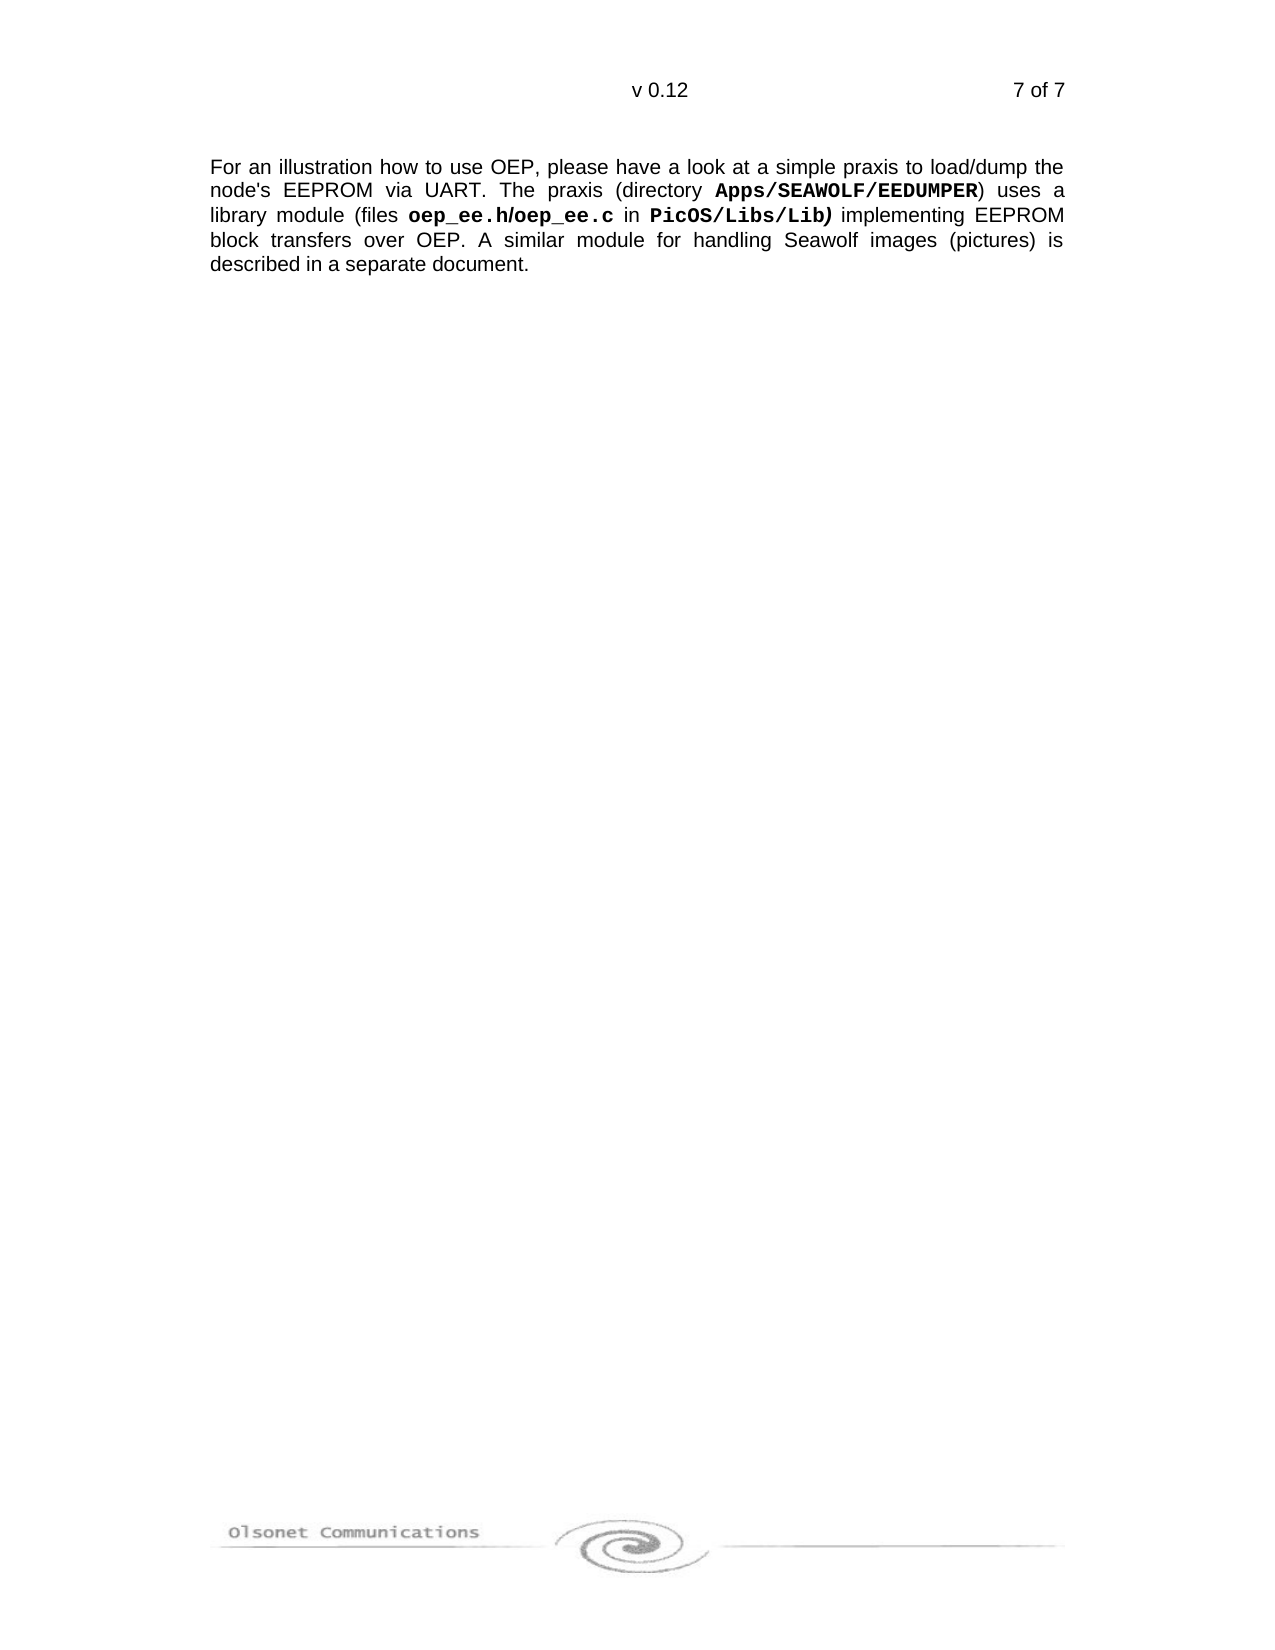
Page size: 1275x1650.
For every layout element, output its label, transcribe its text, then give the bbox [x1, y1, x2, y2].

text For an illustration how to use OEP, please have a look at a simple praxis to load/dump the node's EEPROM via UART. The praxis (directory Apps/SEAWOLF/EEDUMPER) uses a library module (files oep_ee.h/oep_ee.c in PicOS/Libs/Lib) implementing EEPROM block transfers over OEP. A similar module for handling Seawolf images (pictures) is described in a separate document. [210, 155, 1065, 275]
picture [210, 1504, 1065, 1596]
